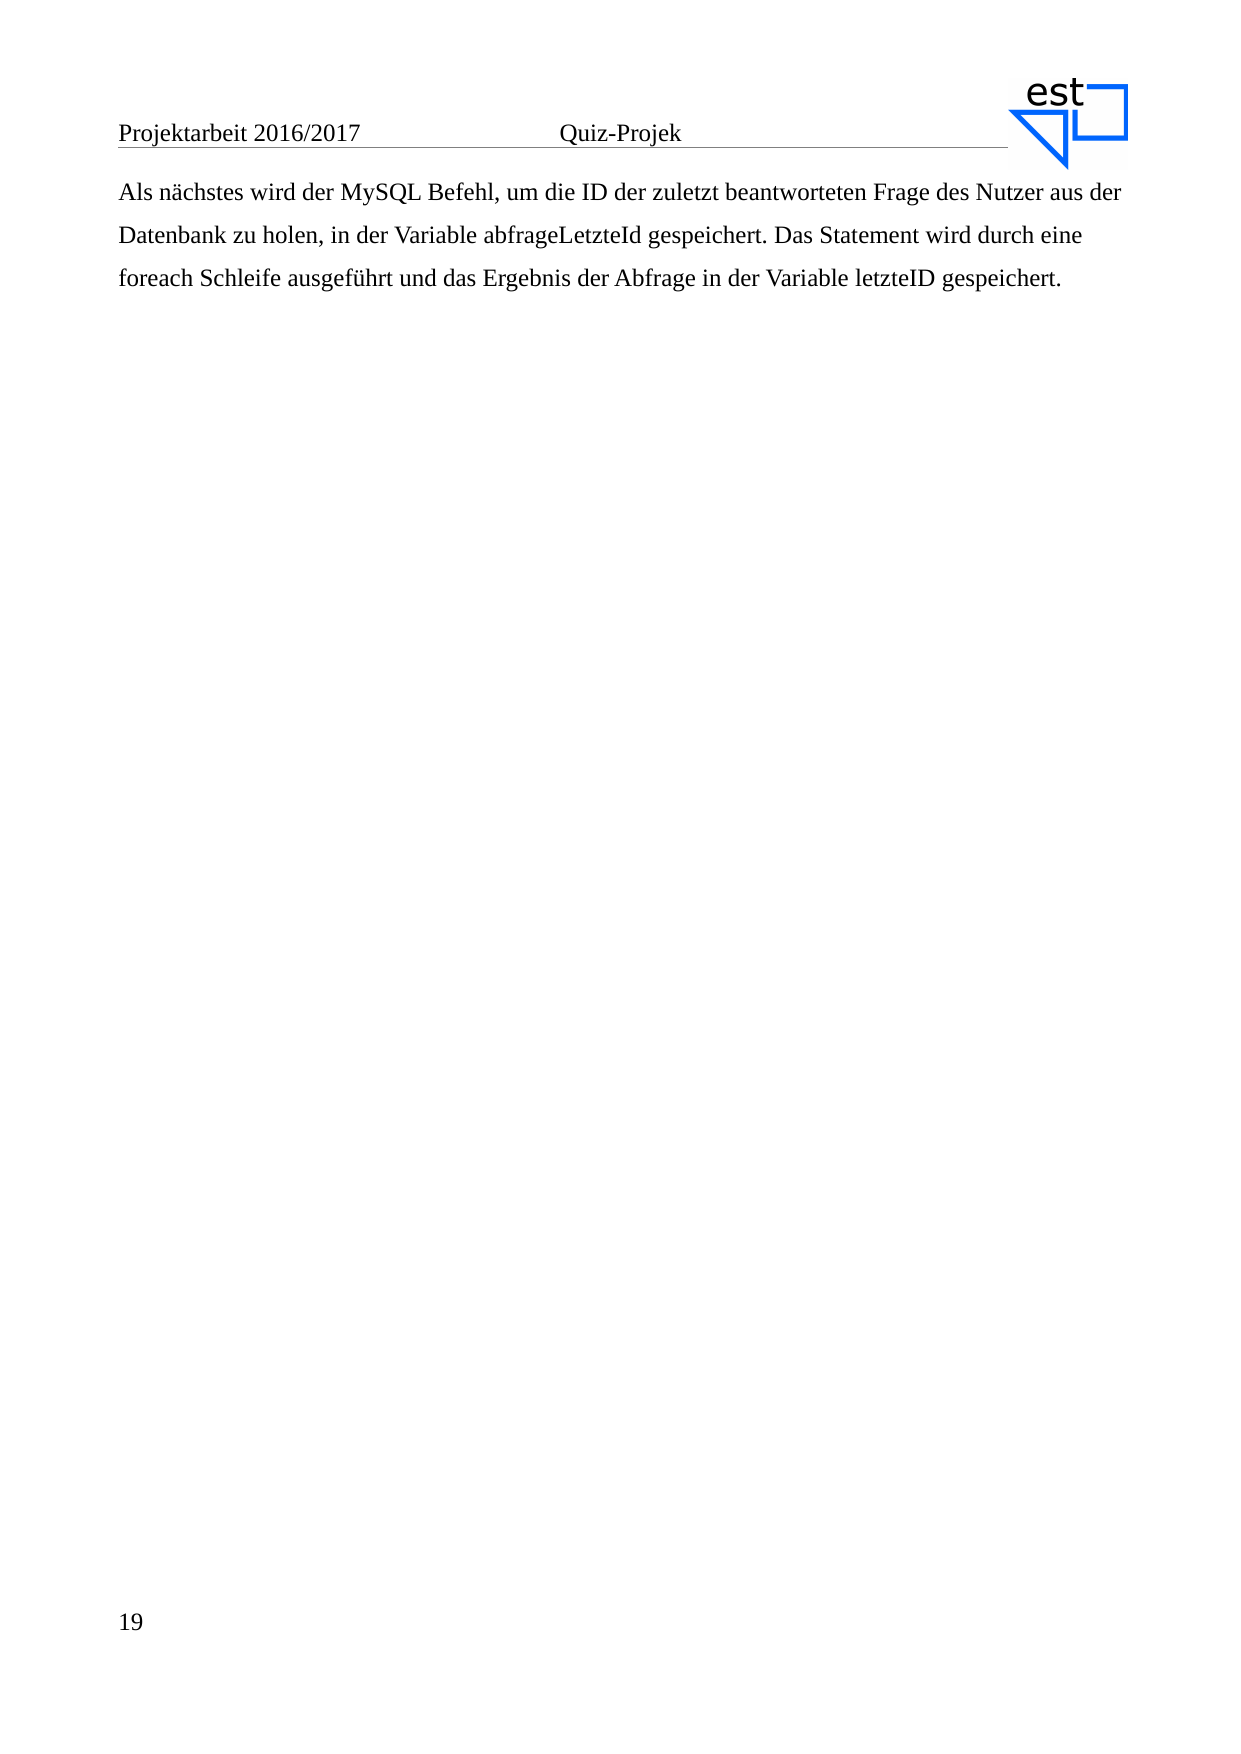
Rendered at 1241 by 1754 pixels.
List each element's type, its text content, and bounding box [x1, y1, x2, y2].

picture [1008, 78, 1128, 170]
text Als nächstes wird der MySQL Befehl, um die ID der zuletzt beantworteten Frage des Nutzer aus der Datenbank zu holen, in der Variable abfrageLetzteId gespeichert. Das Statement wird durch eine foreach Schleife ausgeführt und das Ergebnis der Abfrage in der Variable letzteID gespeichert. [118, 177, 1122, 292]
